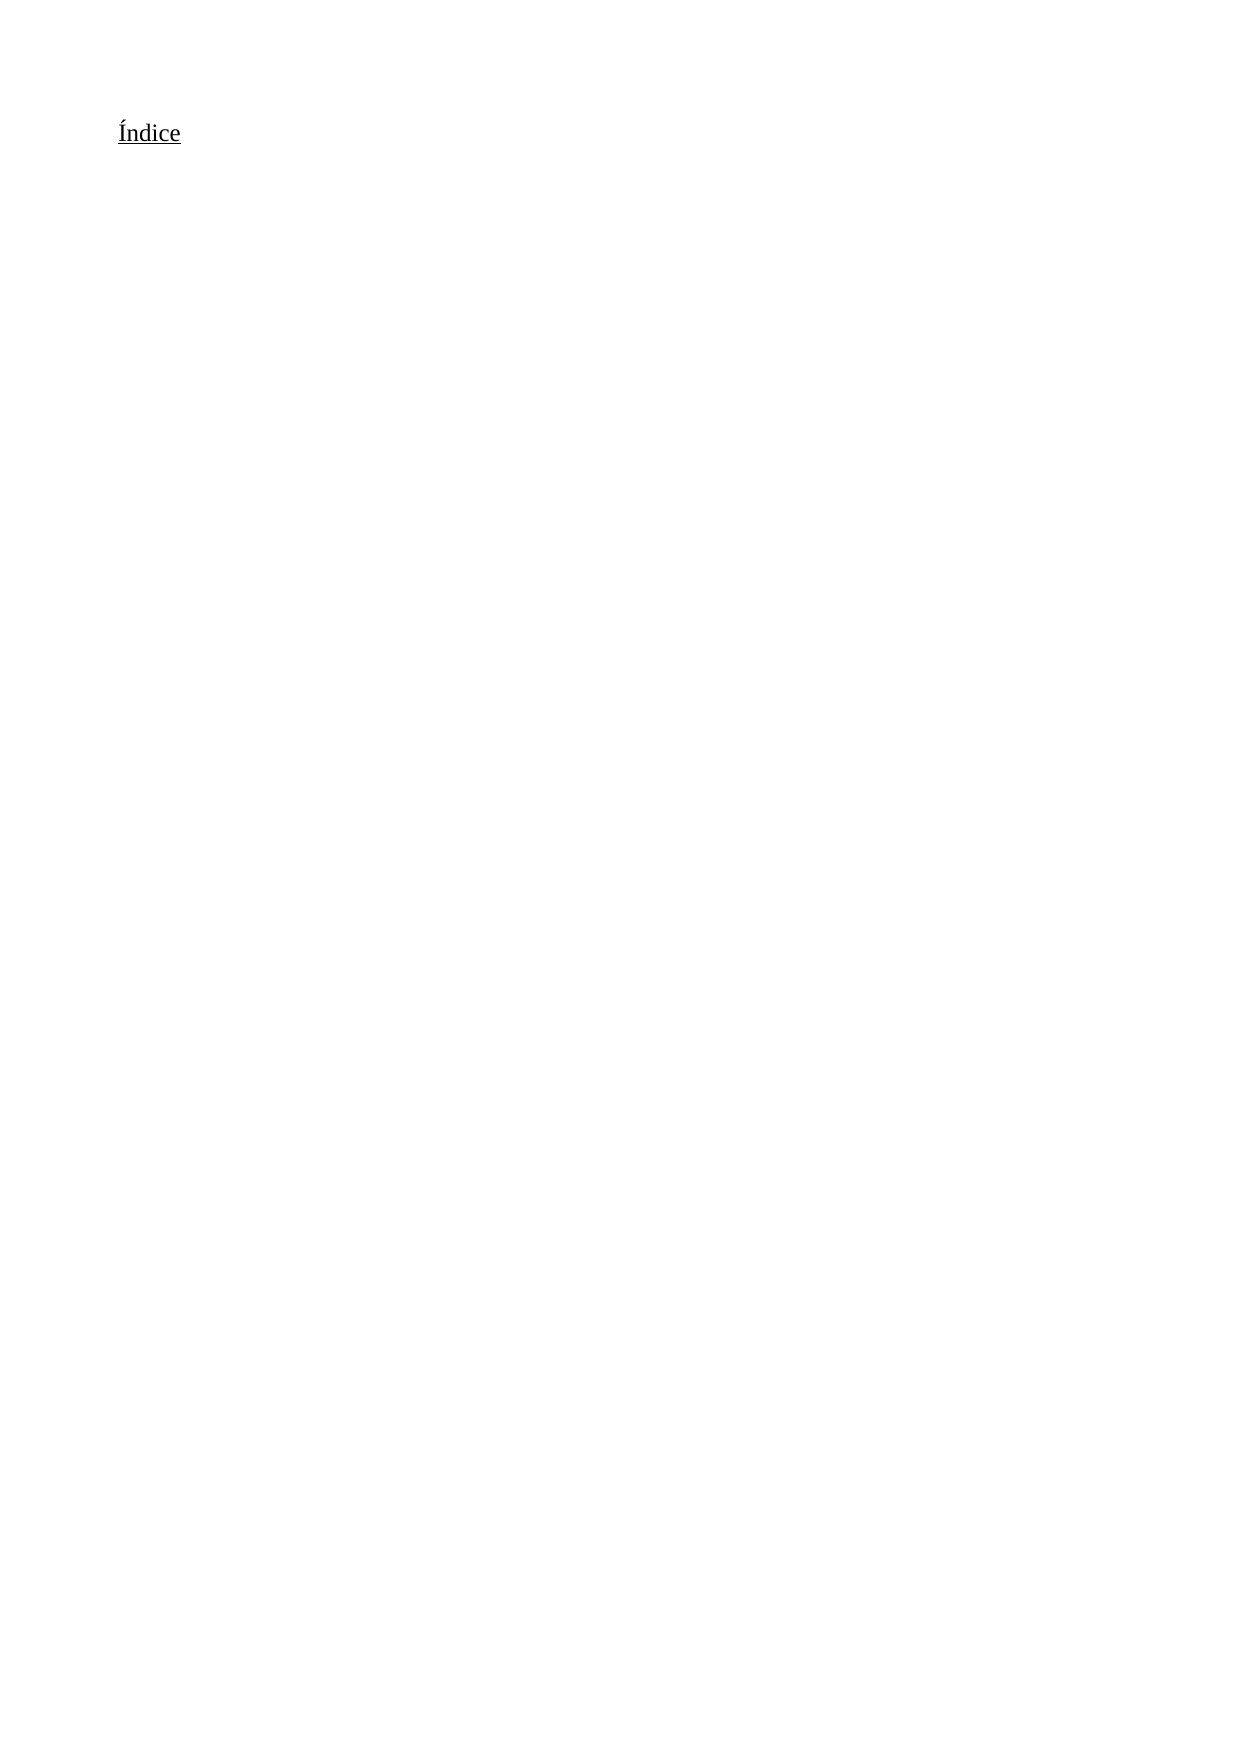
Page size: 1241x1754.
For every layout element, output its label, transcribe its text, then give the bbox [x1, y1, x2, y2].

text Índice [118, 118, 1122, 176]
